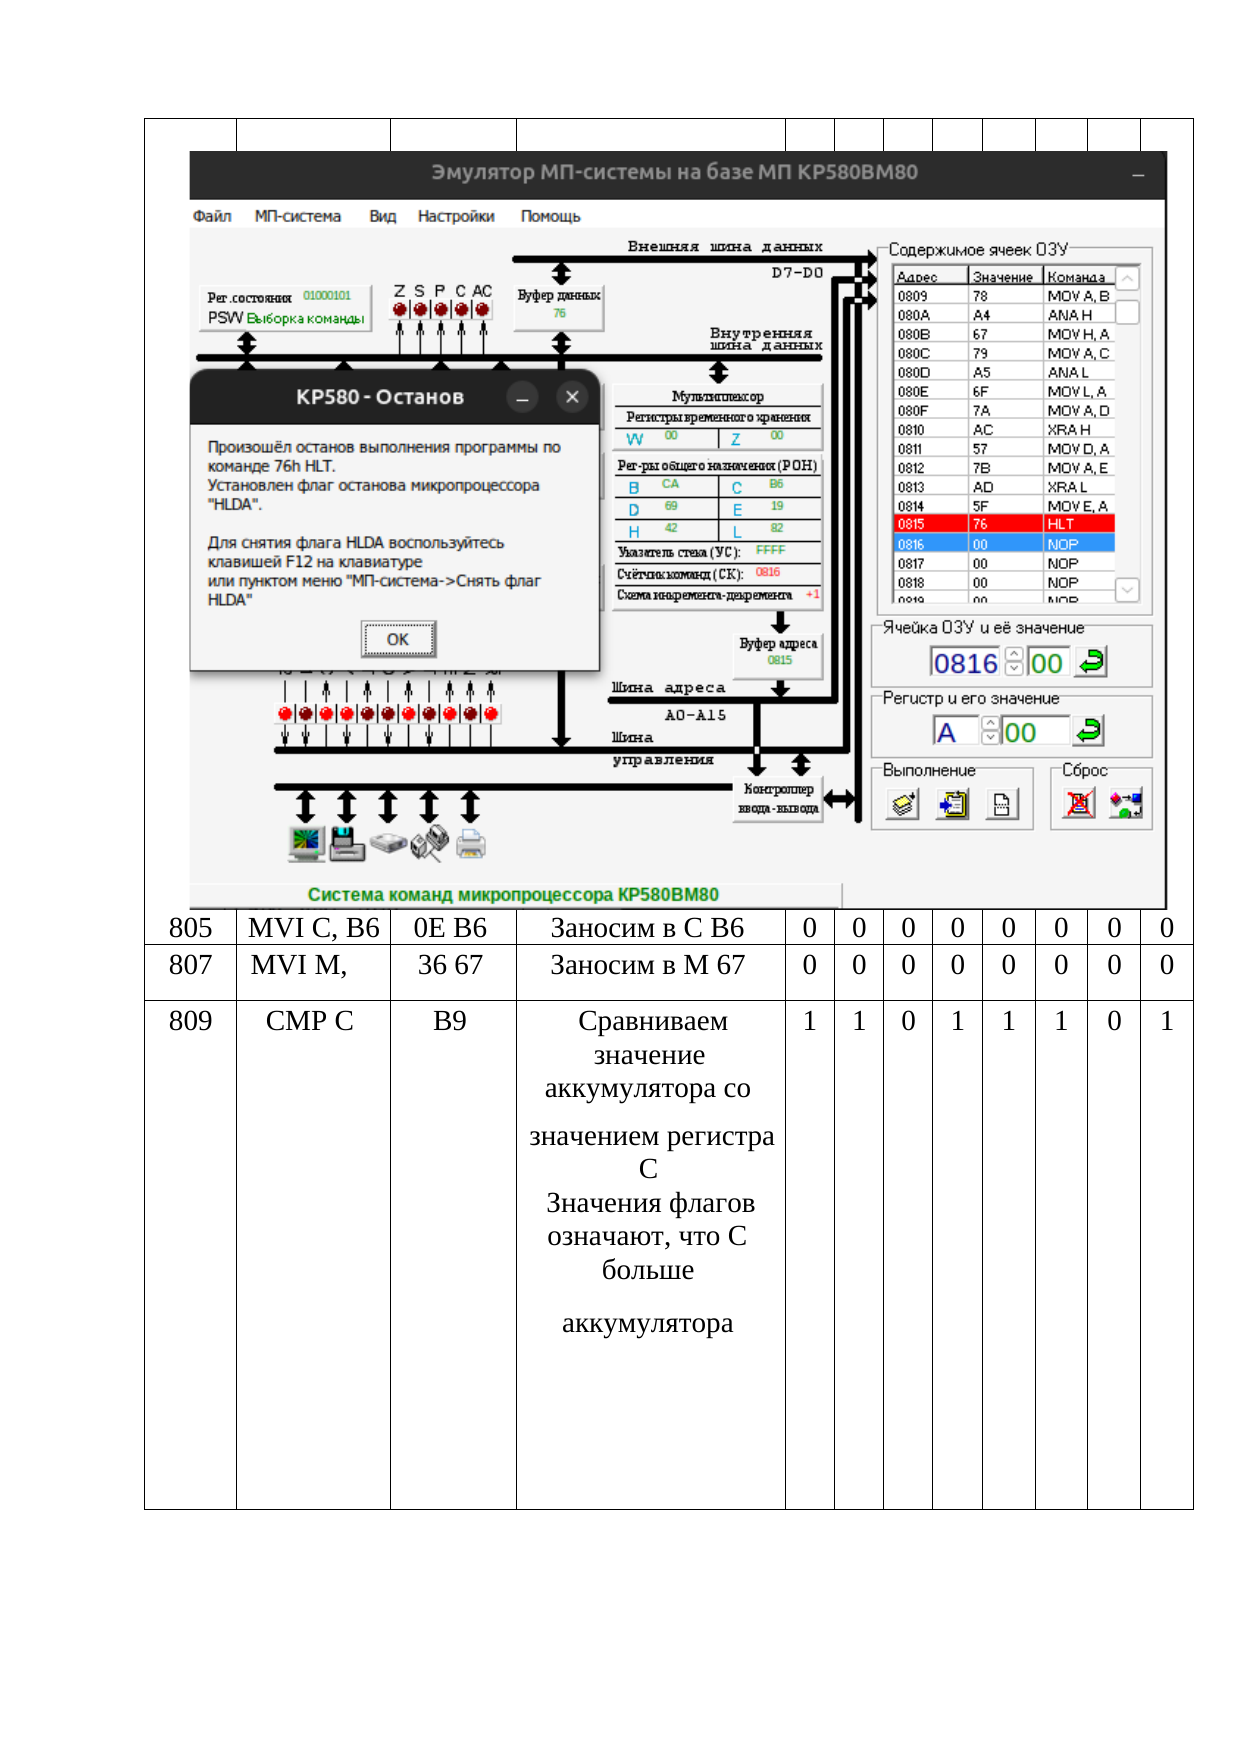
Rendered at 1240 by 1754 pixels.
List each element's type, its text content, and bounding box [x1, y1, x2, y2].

table_cell 0 [835, 945, 883, 999]
table_cell 0 [884, 1001, 932, 1509]
table_cell [786, 119, 834, 151]
table_cell [884, 119, 932, 151]
table_cell [517, 119, 785, 151]
table_cell 0 [1141, 945, 1193, 999]
table_cell 0 [983, 910, 1035, 943]
table_cell MVI C, B6 [237, 910, 390, 943]
table_cell 1 [786, 1001, 834, 1509]
table_cell 0 [1036, 945, 1087, 999]
table_cell 36 67 [391, 945, 516, 999]
table_cell [1088, 119, 1140, 151]
table_cell 0 [1088, 945, 1140, 999]
table_cell 1 [1141, 1001, 1193, 1509]
table_cell 0 [1088, 1001, 1140, 1509]
table_cell [237, 119, 390, 151]
table_cell 0E B6 [391, 910, 516, 943]
table_cell 805 [145, 119, 236, 943]
table_cell 0 [884, 910, 932, 943]
table_cell 1 [835, 1001, 883, 1509]
table_cell [1036, 119, 1087, 151]
table_cell CMP C [237, 1001, 390, 1509]
table_cell [983, 119, 1035, 151]
table_cell 0 [1141, 119, 1193, 943]
table_cell 0 [835, 910, 883, 943]
table_cell B9 [391, 1001, 516, 1509]
table_cell Заносим в C B6 [517, 910, 785, 943]
table_cell 0 [786, 910, 834, 943]
table_cell MVI M, [237, 945, 390, 999]
picture [189, 151, 1168, 910]
table_cell 1 [933, 1001, 982, 1509]
table_cell 807 [145, 945, 236, 999]
table_cell 0 [933, 910, 982, 943]
table_cell 809 [145, 1001, 236, 1509]
table_cell Заносим в M 67 [517, 945, 785, 999]
table_cell [835, 119, 883, 151]
table_cell 0 [884, 945, 932, 999]
table_cell 1 [1036, 1001, 1087, 1509]
table_cell 0 [983, 945, 1035, 999]
table_cell 1 [983, 1001, 1035, 1509]
table_cell 0 [1088, 910, 1140, 943]
table_cell 0 [786, 945, 834, 999]
table_cell 0 [1036, 910, 1087, 943]
table_cell Сравниваем значение аккумулятора со значением регистра C Значения флагов означают, что C больше аккумулятора [517, 1001, 785, 1509]
table_cell 0 [933, 945, 982, 999]
table_cell [391, 119, 516, 151]
table_cell [933, 119, 982, 151]
